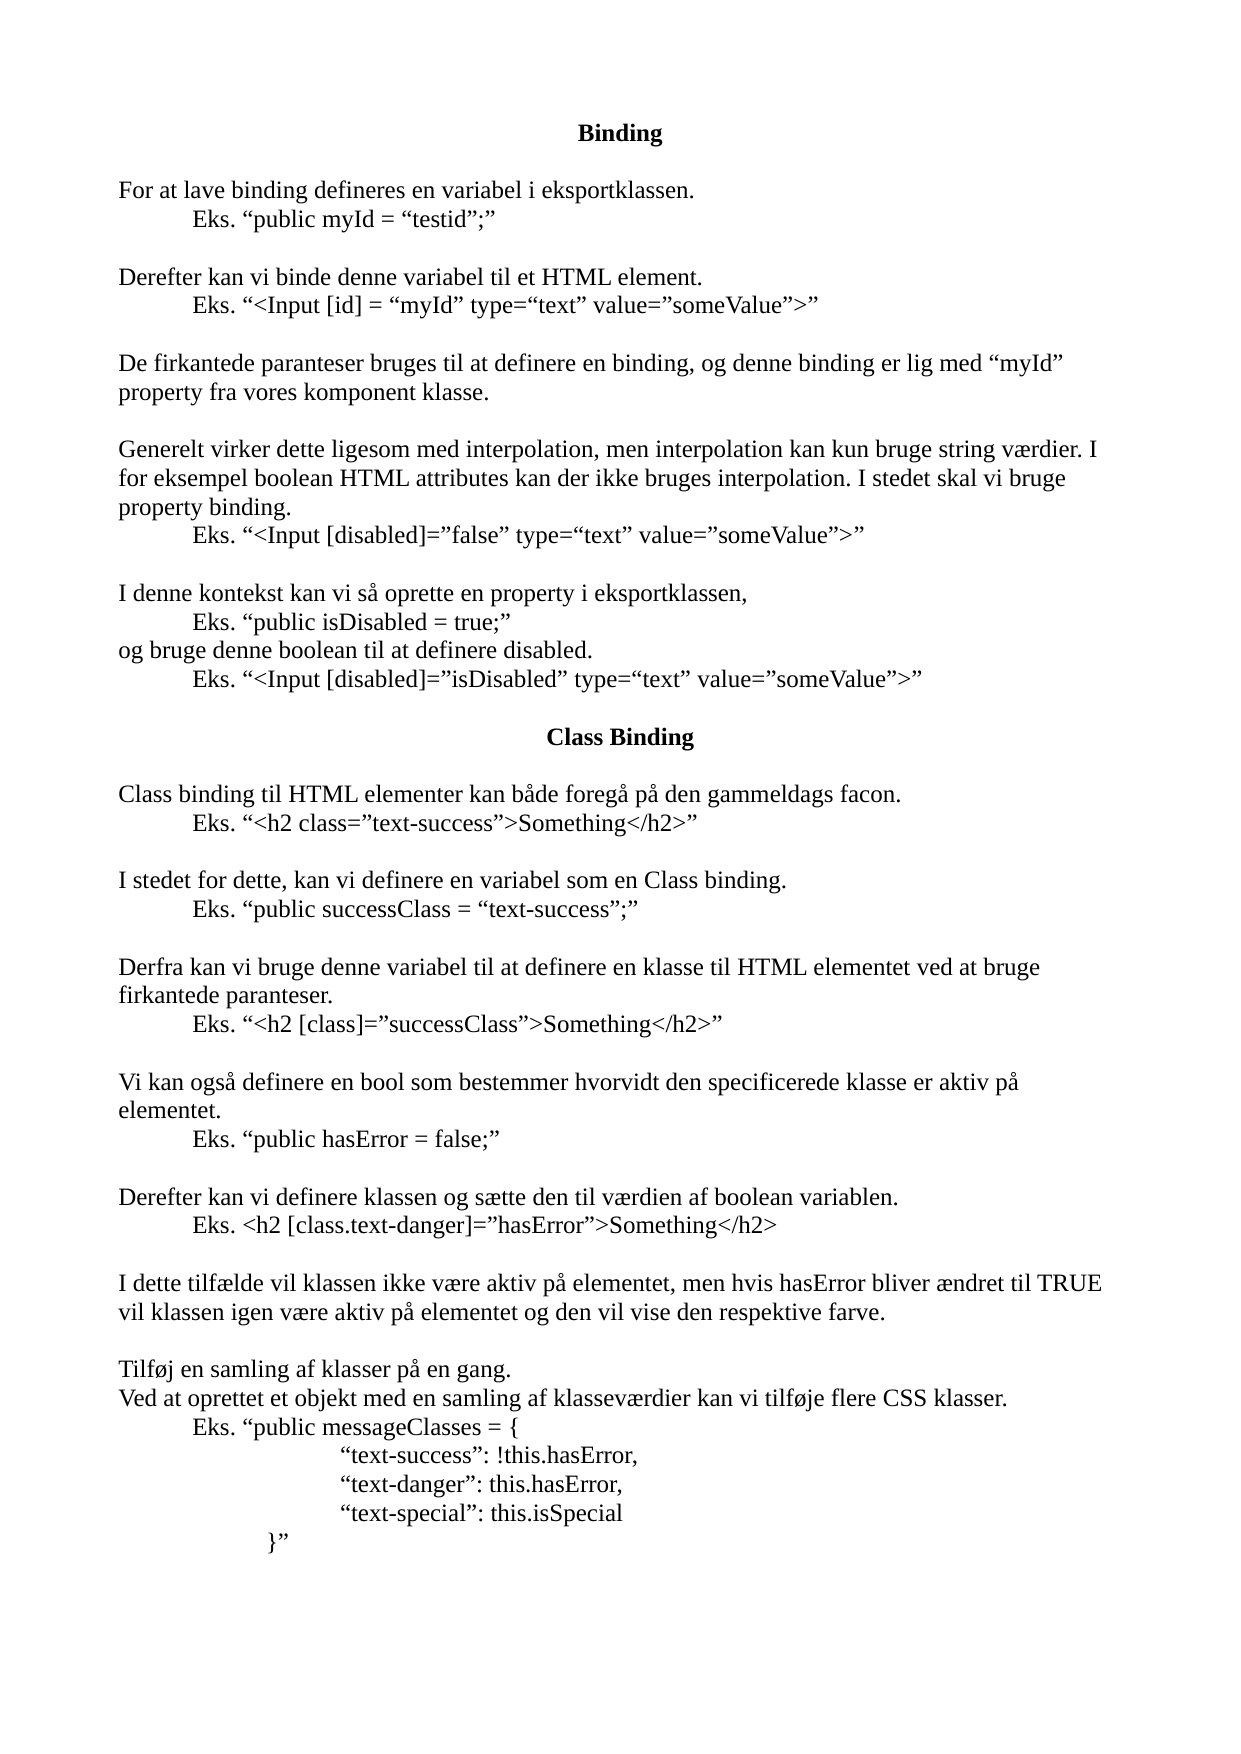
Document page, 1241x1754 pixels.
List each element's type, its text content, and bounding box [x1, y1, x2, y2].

text Derfra kan vi bruge denne variabel til at definere en klasse til HTML elementet ved at bruge firkantede paranteser. [118, 952, 1122, 1009]
text “text-special”: this.isSpecial [118, 1498, 1122, 1527]
text Eks. “public successClass = “text-success”;” [118, 894, 1122, 923]
text Eks. “public hasError = false;” [118, 1124, 1122, 1153]
text Eks. “public messageClasses = { [118, 1412, 1122, 1441]
text De firkantede paranteser bruges til at definere en binding, og denne binding er lig med “myId” property fra vores komponent klasse. [118, 348, 1122, 406]
text Eks. “public isDisabled = true;” [118, 607, 1122, 636]
text Class Binding [118, 722, 1122, 751]
text Binding [118, 118, 1122, 147]
text “text-danger”: this.hasError, [118, 1469, 1122, 1498]
text Vi kan også definere en bool som bestemmer hvorvidt den specificerede klasse er aktiv på elementet. [118, 1067, 1122, 1124]
text Class binding til HTML elementer kan både foregå på den gammeldags facon. [118, 779, 1122, 808]
text }” [118, 1527, 1122, 1556]
text Eks. “<Input [id] = “myId” type=“text” value=”someValue”>” [118, 291, 1122, 319]
text I denne kontekst kan vi så oprette en property i eksportklassen, [118, 578, 1122, 607]
text Eks. “<Input [disabled]=”isDisabled” type=“text” value=”someValue”>” [118, 664, 1122, 693]
text Generelt virker dette ligesom med interpolation, men interpolation kan kun bruge string værdier. I for eksempel boolean HTML attributes kan der ikke bruges interpolation. I stedet skal vi bruge property binding. [118, 434, 1122, 521]
text Eks. “<h2 class=”text-success”>Something</h2>” [118, 808, 1122, 837]
text Eks. “public myId = “testid”;” [118, 204, 1122, 233]
text For at lave binding defineres en variabel i eksportklassen. [118, 176, 1122, 204]
text og bruge denne boolean til at definere disabled. [118, 636, 1122, 664]
text “text-success”: !this.hasError, [118, 1441, 1122, 1469]
text I dette tilfælde vil klassen ikke være aktiv på elementet, men hvis hasError bliver ændret til TRUE vil klassen igen være aktiv på elementet og den vil vise den respektive farve. [118, 1268, 1122, 1326]
text Eks. “<Input [disabled]=”false” type=“text” value=”someValue”>” [118, 521, 1122, 549]
text Ved at oprettet et objekt med en samling af klasseværdier kan vi tilføje flere CSS klasser. [118, 1383, 1122, 1412]
text I stedet for dette, kan vi definere en variabel som en Class binding. [118, 866, 1122, 894]
text Eks. <h2 [class.text-danger]=”hasError”>Something</h2> [118, 1211, 1122, 1239]
text Derefter kan vi binde denne variabel til et HTML element. [118, 262, 1122, 291]
text Eks. “<h2 [class]=”successClass”>Something</h2>” [118, 1009, 1122, 1038]
text Tilføj en samling af klasser på en gang. [118, 1354, 1122, 1383]
text Derefter kan vi definere klassen og sætte den til værdien af boolean variablen. [118, 1182, 1122, 1211]
